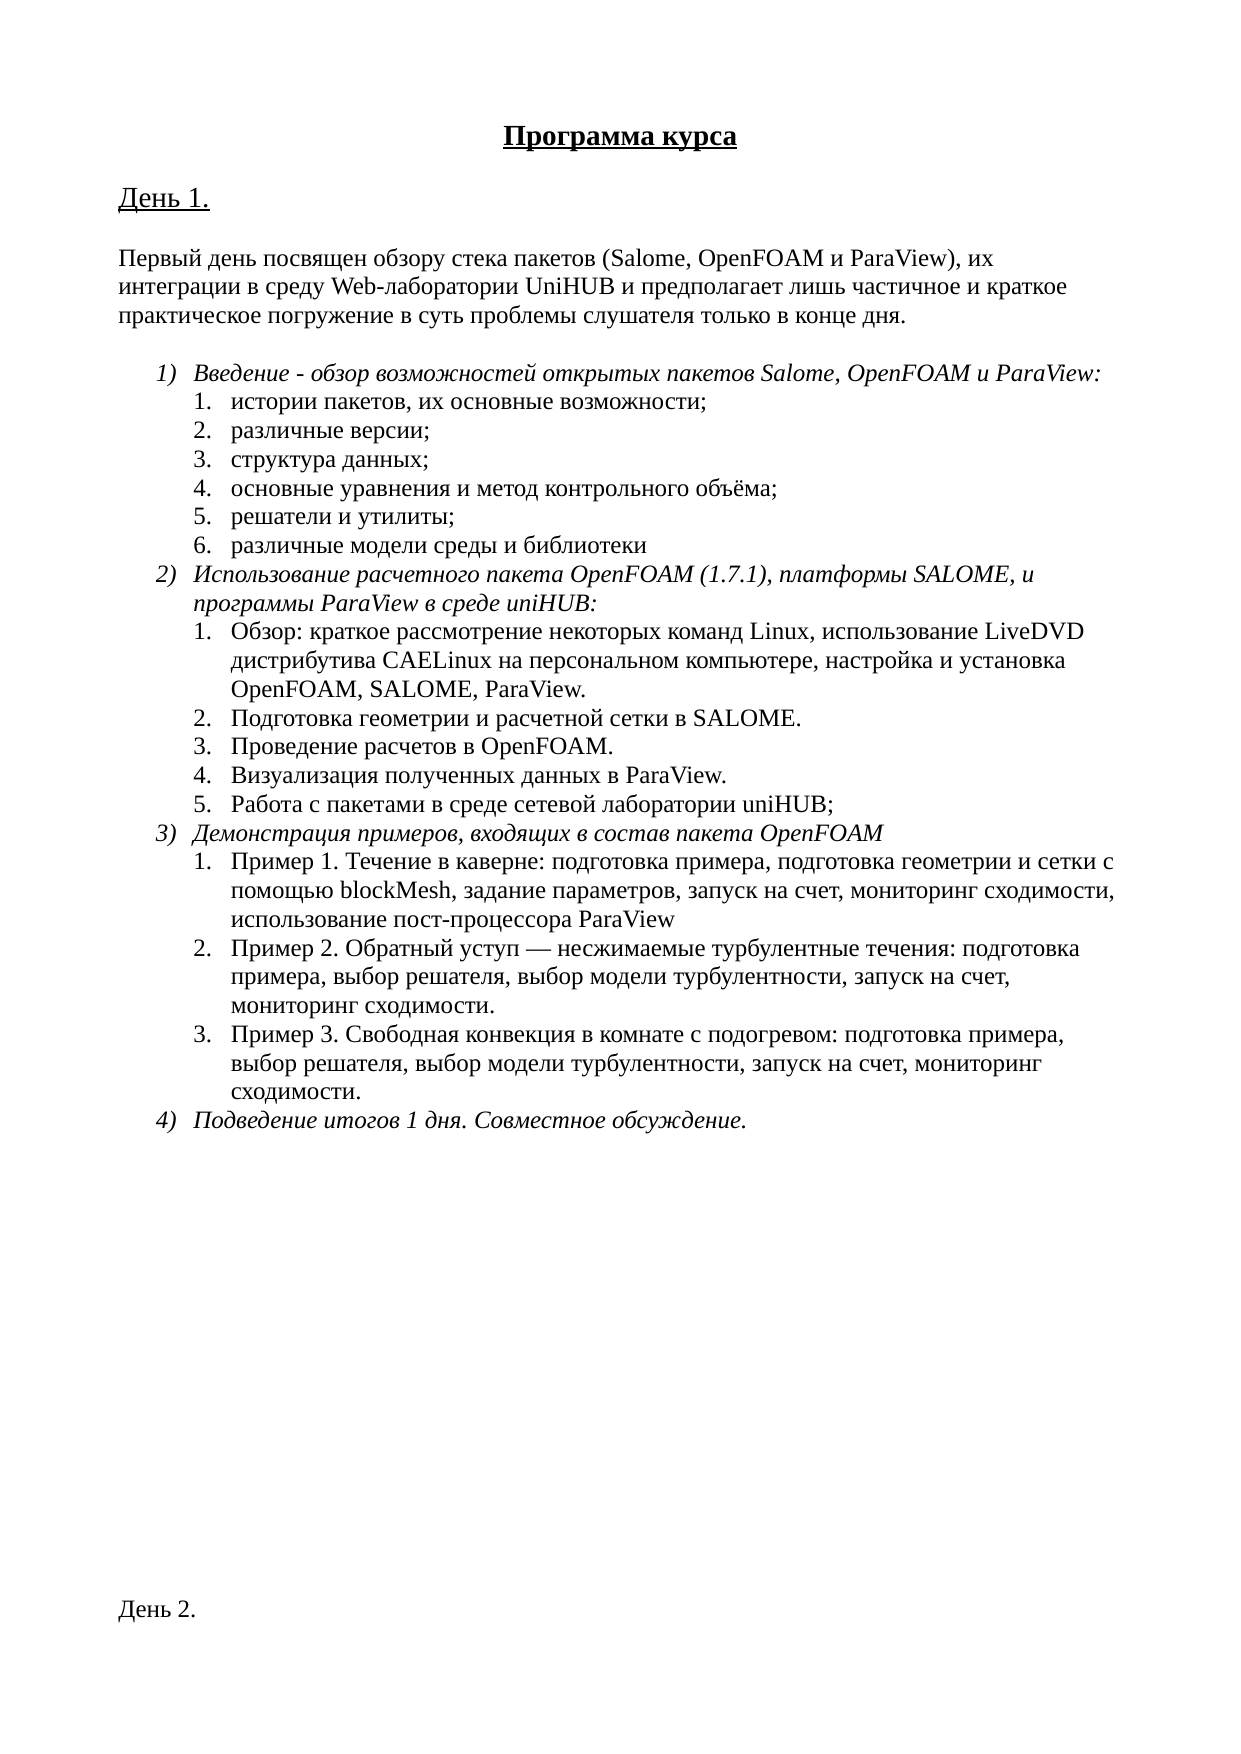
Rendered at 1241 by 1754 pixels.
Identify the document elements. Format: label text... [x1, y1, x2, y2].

list Подготовка геометрии и расчетной сетки в SALOME. [193, 703, 1122, 731]
list Пример 2. Обратный уступ — несжимаемые турбулентные течения: подготовка примера, выбор решателя, выбор модели турбулентности, запуск на счет, мониторинг сходимости. [193, 933, 1122, 1019]
list структура данных; [193, 444, 1122, 473]
text День 1. [118, 180, 1122, 214]
text Программа курса [118, 118, 1122, 152]
list Проведение расчетов в OpenFOAM. [193, 731, 1122, 760]
list Обзор: краткое рассмотрение некоторых команд Linux, использование LiveDVD дистрибутива CAELinux на персональном компьютере, настройка и установка OpenFOAM, SALOME, ParaView. [193, 616, 1122, 703]
list истории пакетов, их основные возможности; [193, 386, 1122, 415]
list Подведение итогов 1 дня. Совместное обсуждение. [156, 1105, 1122, 1134]
list Использование расчетного пакета OpenFOAM (1.7.1), платформы SALOME, и программы ParaView в среде uniHUB: [156, 559, 1122, 616]
list Демонстрация примеров, входящих в состав пакета OpenFOAM [156, 818, 1122, 846]
list Пример 1. Течение в каверне: подготовка примера, подготовка геометрии и сетки с помощью blockMesh, задание параметров, запуск на счет, мониторинг сходимости, использование пост-процессора ParaView [193, 846, 1122, 933]
text День 2. [118, 1594, 1122, 1623]
list основные уравнения и метод контрольного объёма; [193, 473, 1122, 501]
list Введение - обзор возможностей открытых пакетов Salome, OpenFOAM и ParaView: [156, 358, 1122, 386]
list Пример 3. Свободная конвекция в комнате с подогревом: подготовка примера, выбор решателя, выбор модели турбулентности, запуск на счет, мониторинг сходимости. [193, 1019, 1122, 1105]
list различные версии; [193, 415, 1122, 444]
text Первый день посвящен обзору стека пакетов (Salome, OpenFOAM и ParaView), их интеграции в среду Web-лаборатории UniHUB и предполагает лишь частичное и краткое практическое погружение в суть проблемы слушателя только в конце дня. [118, 243, 1122, 329]
list различные модели среды и библиотеки [193, 530, 1122, 559]
list решатели и утилиты; [193, 501, 1122, 530]
list Визуализация полученных данных в ParaView. [193, 760, 1122, 789]
list Работа с пакетами в среде сетевой лаборатории uniHUB; [193, 789, 1122, 818]
